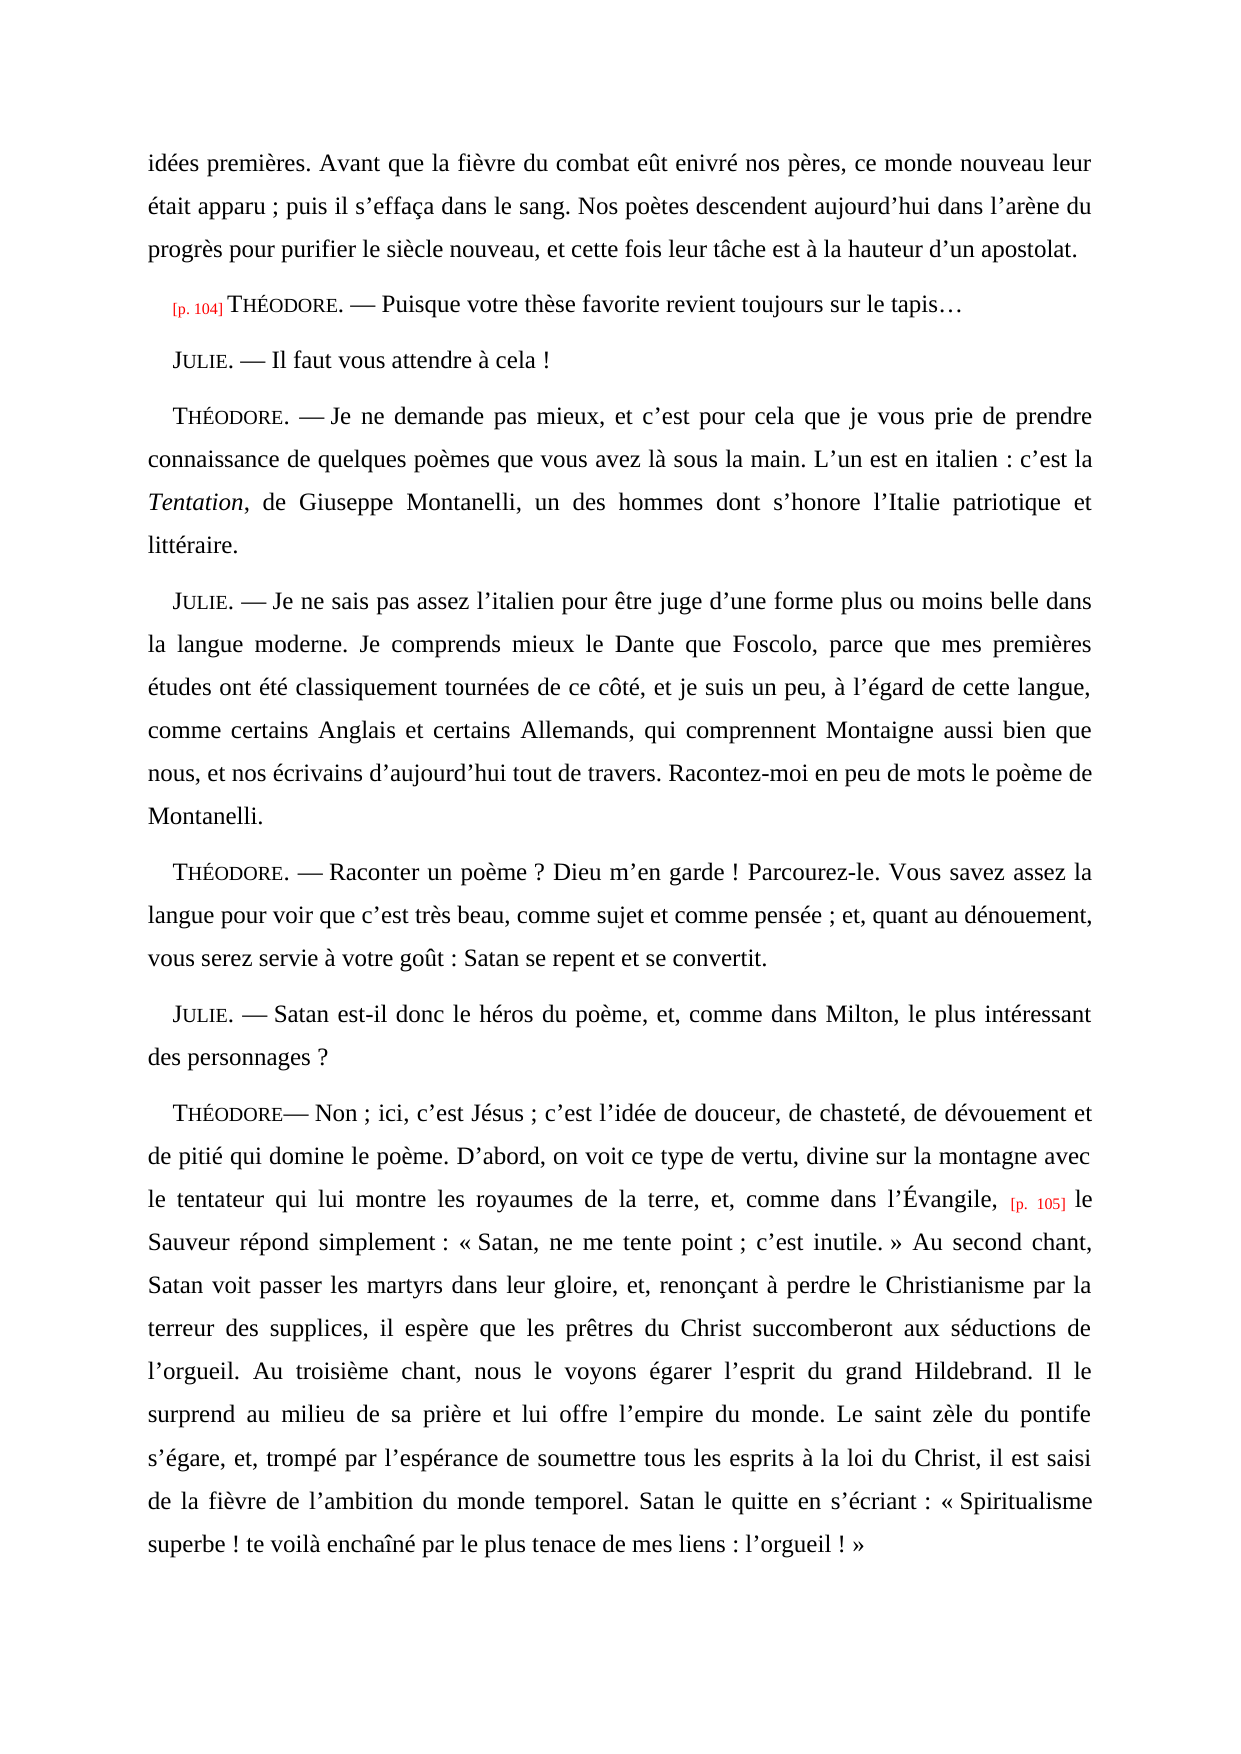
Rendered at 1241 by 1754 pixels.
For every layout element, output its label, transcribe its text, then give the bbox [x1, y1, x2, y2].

text Julie. — Satan est-il donc le héros du poème, et, comme dans Milton, le plus intéressant des personnages ? [148, 999, 1093, 1071]
text Julie. — Je ne sais pas assez l’italien pour être juge d’une forme plus ou moins belle dans la langue moderne. Je comprends mieux le Dante que Foscolo, parce que mes premières études ont été classiquement tournées de ce côté, et je suis un peu, à l’égard de cette langue, comme certains Anglais et certains Allemands, qui comprennent Montaigne aussi bien que nous, et nos écrivains d’aujourd’hui tout de travers. Racontez-moi en peu de mots le poème de Montanelli. [148, 586, 1093, 830]
text [p. 104] Théodore. — Puisque votre thèse favorite revient toujours sur le tapis… [148, 289, 1093, 318]
text Théodore— Non ; ici, c’est Jésus ; c’est l’idée de douceur, de chasteté, de dévouement et de pitié qui domine le poème. D’abord, on voit ce type de vertu, divine sur la montagne avec le tentateur qui lui montre les royaumes de la terre, et, comme dans l’Évangile, [p. 105] le Sauveur répond simplement : « Satan, ne me tente point ; c’est inutile. » Au second chant, Satan voit passer les martyrs dans leur gloire, et, renonçant à perdre le Christianisme par la terreur des supplices, il espère que les prêtres du Christ succomberont aux séductions de l’orgueil. Au troisième chant, nous le voyons égarer l’esprit du grand Hildebrand. Il le surprend au milieu de sa prière et lui offre l’empire du monde. Le saint zèle du pontife s’égare, et, trompé par l’espérance de soumettre tous les esprits à la loi du Christ, il est saisi de la fièvre de l’ambition du monde temporel. Satan le quitte en s’écriant : « Spiritualisme superbe ! te voilà enchaîné par le plus tenace de mes liens : l’orgueil ! » [148, 1098, 1093, 1558]
text Julie. — Il faut vous attendre à cela ! [148, 345, 1093, 374]
text Théodore. — Raconter un poème ? Dieu m’en garde ! Parcourez-le. Vous savez assez la langue pour voir que c’est très beau, comme sujet et comme pensée ; et, quant au dénouement, vous serez servie à votre goût : Satan se repent et se convertit. [148, 857, 1093, 972]
text Théodore. — Je ne demande pas mieux, et c’est pour cela que je vous prie de prendre connaissance de quelques poèmes que vous avez là sous la main. L’un est en italien : c’est la Tentation, de Giuseppe Montanelli, un des hommes dont s’honore l’Italie patriotique et littéraire. [148, 401, 1093, 559]
text idées premières. Avant que la fièvre du combat eût enivré nos pères, ce monde nouveau leur était apparu ; puis il s’effaça dans le sang. Nos poètes descendent aujourd’hui dans l’arène du progrès pour purifier le siècle nouveau, et cette fois leur tâche est à la hauteur d’un apostolat. [148, 148, 1093, 263]
